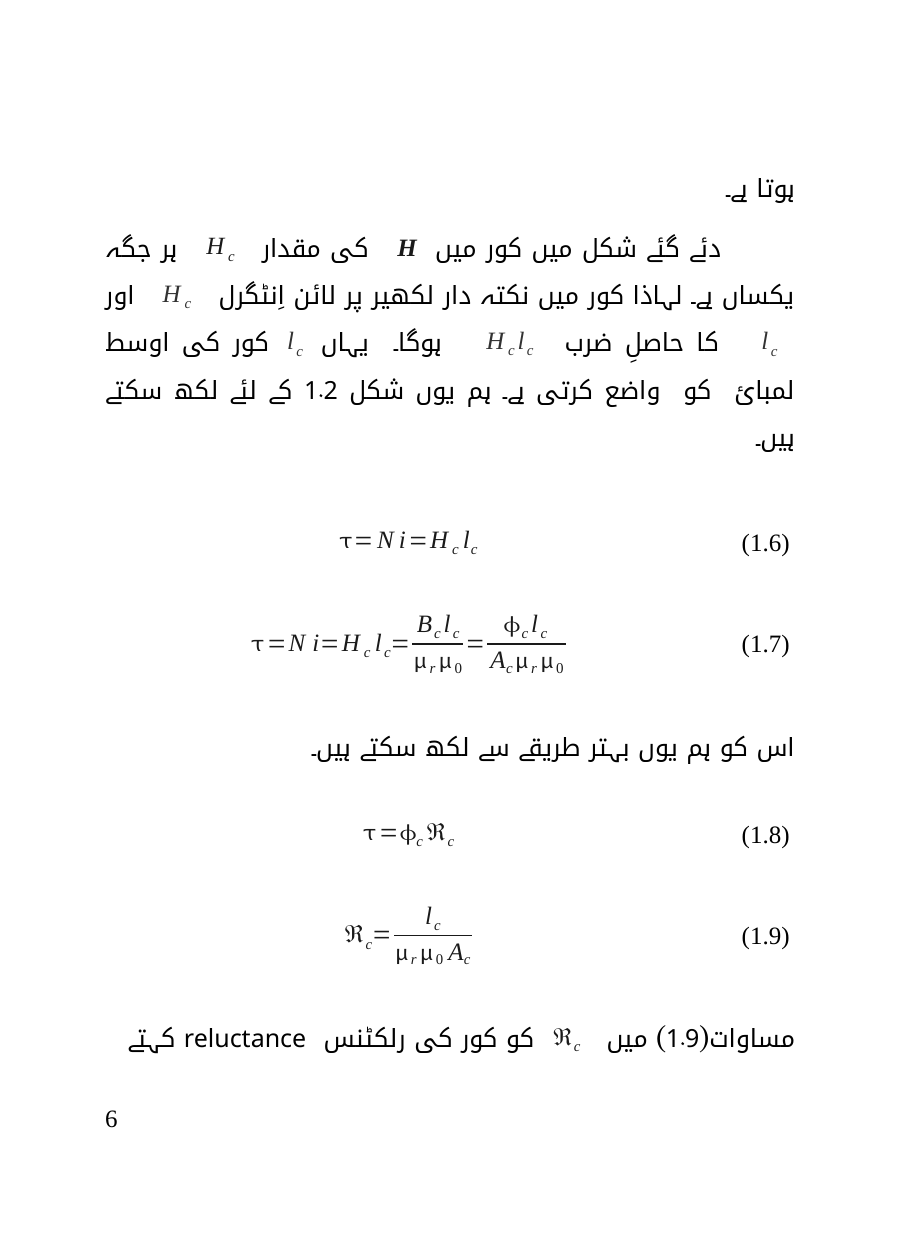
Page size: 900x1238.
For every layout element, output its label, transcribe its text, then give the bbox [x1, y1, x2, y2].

table_header (1.9) [718, 897, 795, 987]
text اس کو ہم یوں بہتر طریقے سے لکھ سکتے ہیں۔ [105, 724, 795, 771]
text مساوات(1.9) میں کو کور کی رلکٹنس reluctance کہتے ہیں۔ مساوات(1.8) اوہم کے قانون ohm's law کی طرح ہے۔ [105, 1016, 795, 1063]
table_header [105, 605, 718, 695]
table_header (1.6) [718, 521, 795, 576]
table_header [105, 813, 718, 868]
text دئے گئے شکل میں کور میں کی مقدار ہر جگہ یکساں ہے۔ لہاذا کور میں نکتہ دار لکھیر پر لائن اِنٹگرل اور کا حاصلِ ضرب ہوگا۔ یہاںکور کی اوسط لمبائ کو واضع کرتی ہے۔ ہم یوں شکل 1.2 کے لئے لکھ سکتے ہیں۔ [105, 225, 795, 462]
table_header (1.7) [718, 605, 795, 695]
table_header (1.8) [718, 813, 795, 868]
table_header [105, 897, 718, 987]
table_header [105, 521, 718, 576]
text کور میں میگنیٹک فیلڈ کا وجود امپیر-ٹرن ampere-turn کے حاصل ضرب کی وجہ سے ہے۔ میگنیٹک سرکٹ کی اصطلاح میں کو magnetomotive-force) mmf) کہا جاتا ہے۔ اگرچہ شکل 1.2 میں ایک کوئل دکھائ گئ ہے، حقیقت میں ٹرانسفارمر اور زیادہ تر گھومنے والی مشینوں میں کم از کم دو کائل پائے جاتے ہیں اور ان میں ان سب کائل کے امپیر-ٹرن کا مجموعہ ہوتا ہے۔ [105, 165, 795, 212]
